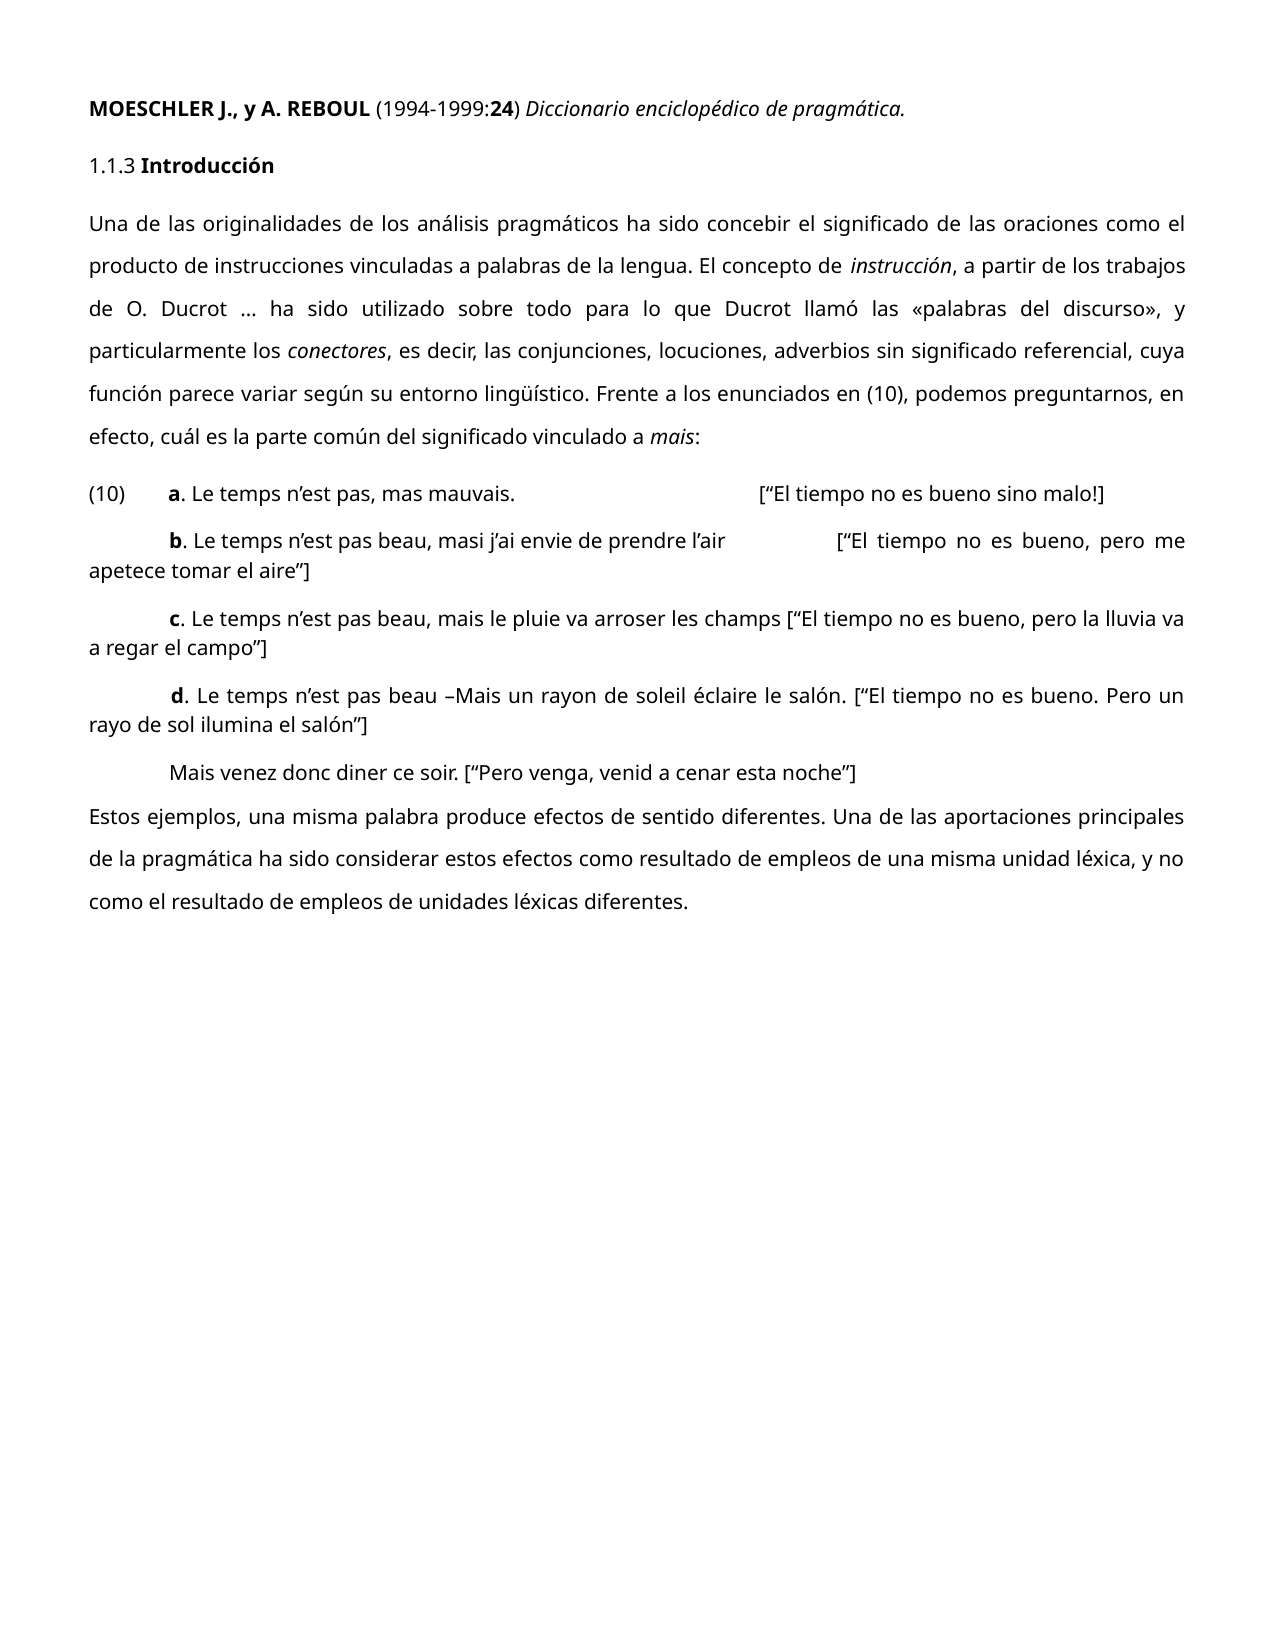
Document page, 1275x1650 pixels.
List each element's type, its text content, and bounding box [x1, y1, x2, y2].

text MOESCHLER J., y A. REBOUL (1994-1999:24) Diccionario enciclopédico de pragmática. [88, 94, 1186, 123]
text b. Le temps n’est pas beau, masi j’ai envie de prendre l’air [“El tiempo no es bueno, pero me apetece tomar el aire”] [88, 522, 1186, 584]
text Estos ejemplos, una misma palabra produce efectos de sentido diferentes. Una de las aportaciones principales de la pragmática ha sido considerar estos efectos como resultado de empleos de una misma unidad léxica, y no como el resultado de empleos de unidades léxicas diferentes. [88, 802, 1186, 916]
text 1.1.3 Introducción [88, 152, 1186, 180]
text Mais venez donc diner ce soir. [“Pero venga, venid a cenar esta noche”] [88, 753, 1186, 787]
text Una de las originalidades de los análisis pragmáticos ha sido concebir el significado de las oraciones como el producto de instrucciones vinculadas a palabras de la lengua. El concepto de instrucción, a partir de los trabajos de O. Ducrot … ha sido utilizado sobre todo para lo que Ducrot llamó las «palabras del discurso», y particularmente los conectores, es decir, las conjunciones, locuciones, adverbios sin significado referencial, cuya función parece variar según su entorno lingüístico. Frente a los enunciados en (10), podemos preguntarnos, en efecto, cuál es la parte común del significado vinculado a mais: [88, 209, 1186, 450]
text (10) a. Le temps n’est pas, mas mauvais. [“El tiempo no es bueno sino malo!] [88, 479, 1186, 507]
text d. Le temps n’est pas beau –Mais un rayon de soleil éclaire le salón. [“El tiempo no es bueno. Pero un rayo de sol ilumina el salón”] [88, 676, 1186, 739]
text c. Le temps n’est pas beau, mais le pluie va arroser les champs [“El tiempo no es bueno, pero la lluvia va a regar el campo”] [88, 599, 1186, 662]
